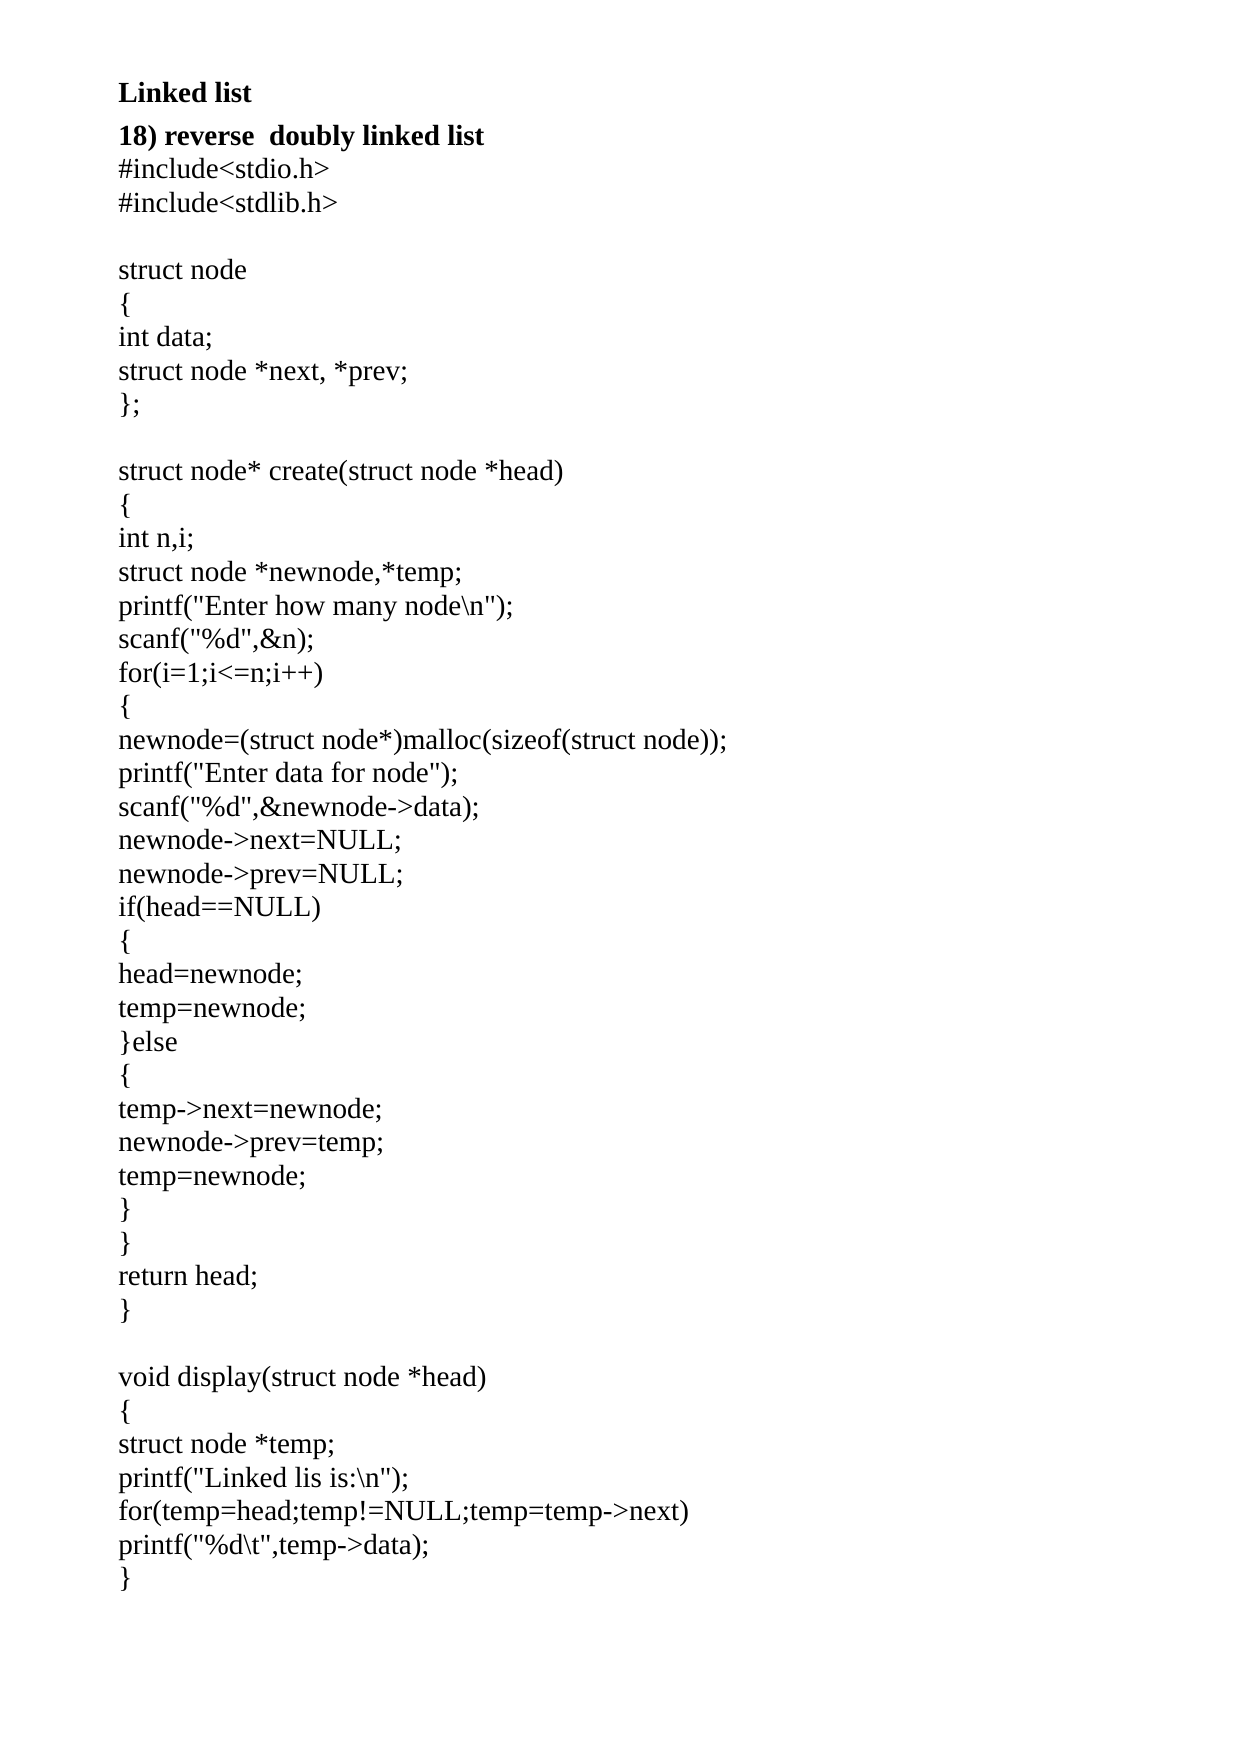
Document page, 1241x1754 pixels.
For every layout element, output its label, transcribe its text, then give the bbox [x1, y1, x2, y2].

text void display(struct node *head) [118, 1359, 1122, 1393]
text } [118, 1292, 1122, 1326]
text } [118, 1560, 1122, 1594]
text temp=newnode; [118, 1158, 1122, 1191]
text struct node *temp; [118, 1426, 1122, 1460]
text { [118, 286, 1122, 319]
text { [118, 923, 1122, 957]
text }; [118, 386, 1122, 420]
text newnode->prev=temp; [118, 1124, 1122, 1158]
text printf("%d\t",temp->data); [118, 1527, 1122, 1560]
text struct node *next, *prev; [118, 353, 1122, 386]
text temp->next=newnode; [118, 1091, 1122, 1124]
text scanf("%d",&n); [118, 621, 1122, 655]
text }else [118, 1024, 1122, 1057]
text { [118, 487, 1122, 521]
text newnode=(struct node*)malloc(sizeof(struct node)); [118, 722, 1122, 755]
text printf("Linked lis is:\n"); [118, 1460, 1122, 1493]
text newnode->next=NULL; [118, 822, 1122, 856]
text return head; [118, 1258, 1122, 1292]
text int data; [118, 319, 1122, 353]
text for(temp=head;temp!=NULL;temp=temp->next) [118, 1493, 1122, 1527]
text struct node *newnode,*temp; [118, 554, 1122, 588]
text 18) reverse doubly linked list [118, 118, 1122, 152]
text { [118, 1393, 1122, 1426]
text int n,i; [118, 521, 1122, 554]
text } [118, 1191, 1122, 1225]
text #include<stdio.h> [118, 152, 1122, 185]
text { [118, 1057, 1122, 1091]
text printf("Enter data for node"); [118, 755, 1122, 789]
text scanf("%d",&newnode->data); [118, 789, 1122, 822]
text printf("Enter how many node\n"); [118, 588, 1122, 621]
text head=newnode; [118, 957, 1122, 990]
text { [118, 688, 1122, 722]
text newnode->prev=NULL; [118, 856, 1122, 889]
text #include<stdlib.h> [118, 185, 1122, 219]
text struct node* create(struct node *head) [118, 453, 1122, 487]
text for(i=1;i<=n;i++) [118, 655, 1122, 688]
text struct node [118, 252, 1122, 286]
text if(head==NULL) [118, 889, 1122, 923]
text } [118, 1225, 1122, 1258]
text temp=newnode; [118, 990, 1122, 1024]
